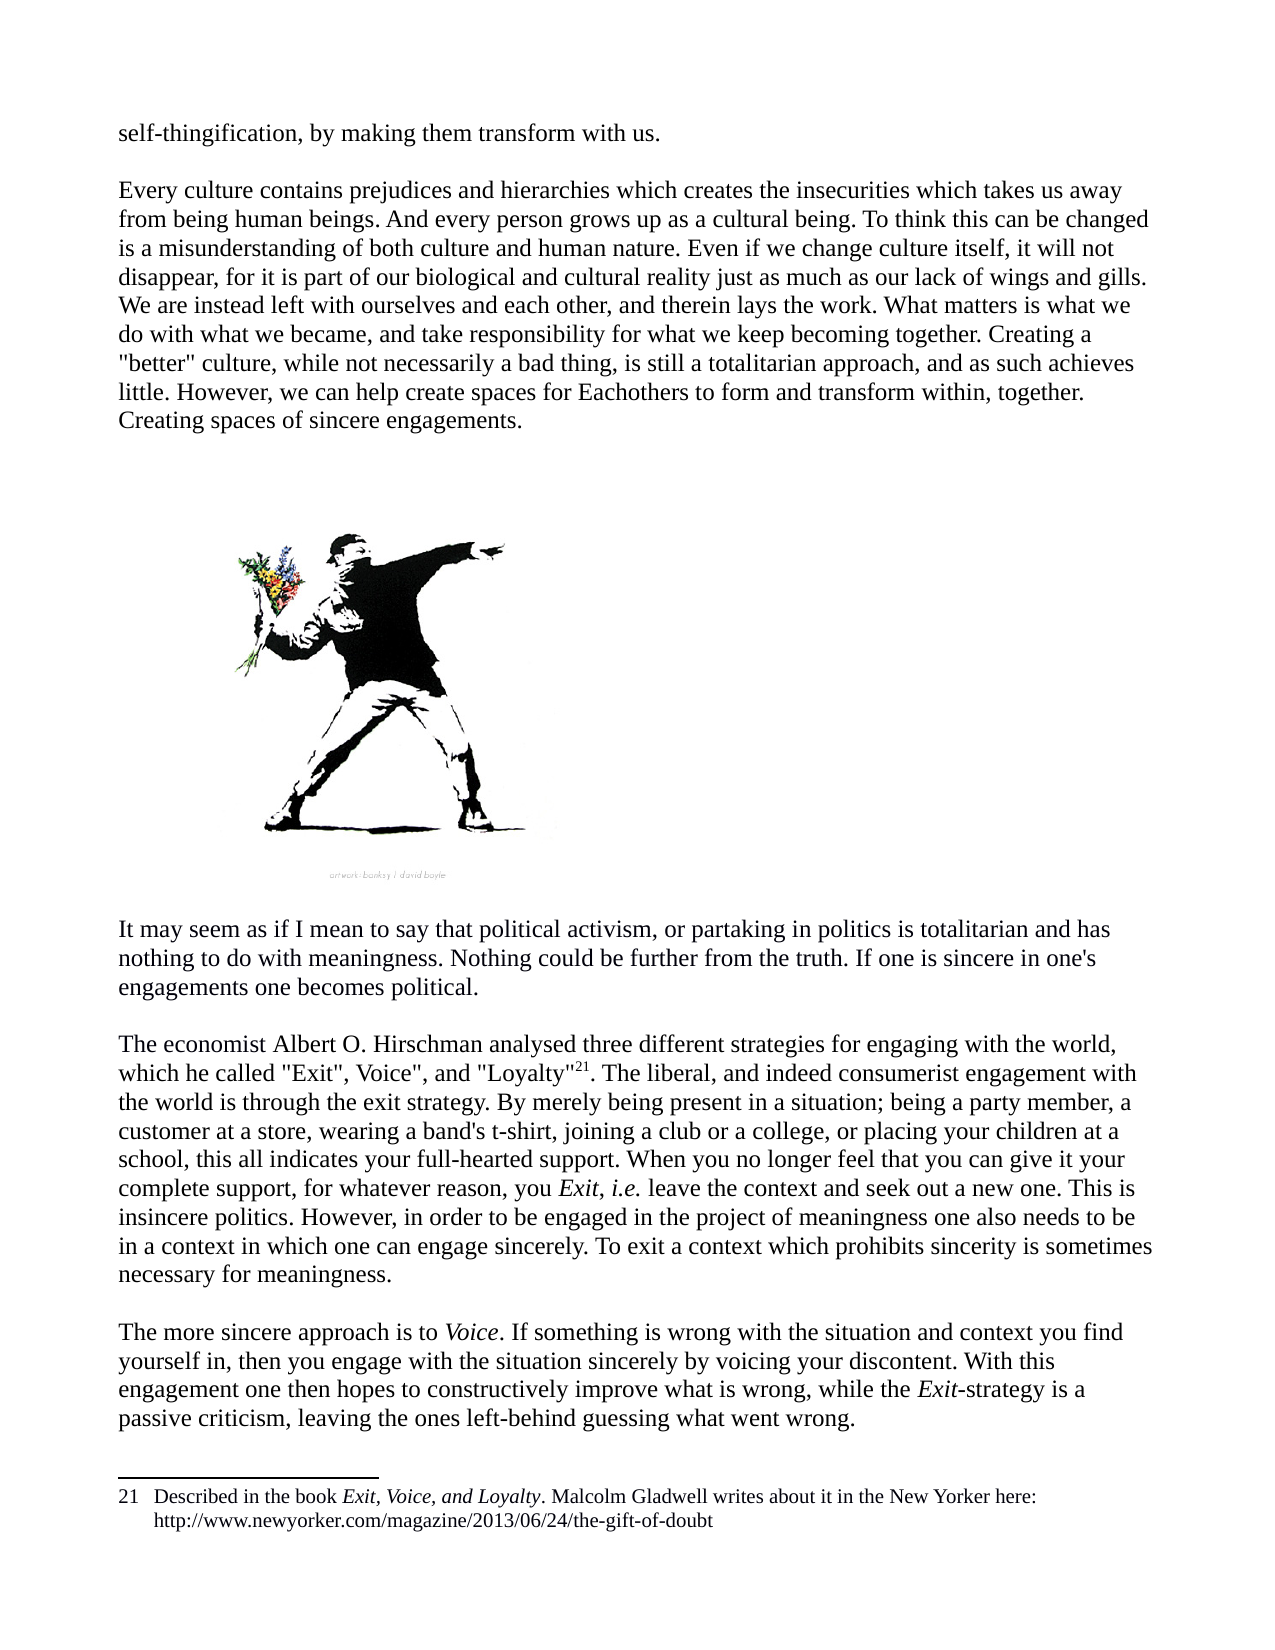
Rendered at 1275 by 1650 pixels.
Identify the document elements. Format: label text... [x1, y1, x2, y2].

text Described in the book Exit, Voice, and Loyalty. Malcolm Gladwell writes about it in the New Yorker here: http://www.newyorker.com/magazine/2013/06/24/the-gift-of-doubt [118, 1484, 1157, 1532]
text Every culture contains prejudices and hierarchies which creates the insecurities which takes us away from being human beings. And every person grows up as a cultural being. To think this can be changed is a misunderstanding of both culture and human nature. Even if we change culture itself, it will not disappear, for it is part of our biological and cultural reality just as much as our lack of wings and gills. We are instead left with ourselves and each other, and therein lays the work. What matters is what we do with what we became, and take responsibility for what we keep becoming together. Creating a "better" culture, while not necessarily a bad thing, is still a totalitarian approach, and as such achieves little. However, we can help create spaces for Eachothers to form and transform within, together. Creating spaces of sincere engagements. [529, 176, 1157, 434]
text The more sincere approach is to Voice. If something is wrong with the situation and context you find yourself in, then you engage with the situation sincerely by voicing your discontent. With this engagement one then hopes to constructively improve what is wrong, while the Exit-strategy is a passive criticism, leaving the ones left-behind guessing what went wrong. [118, 1317, 1157, 1432]
text It may seem as if I mean to say that political activism, or partaking in politics is totalitarian and has nothing to do with meaningness. Nothing could be further from the truth. If one is sincere in one's engagements one becomes political. [118, 914, 1157, 1001]
text The economist Albert O. Hirschman analysed three different strategies for engaging with the world, which he called "Exit", Voice", and "Loyalty". The liberal, and indeed consumerist engagement with the world is through the exit strategy. By merely being present in a situation; being a party member, a customer at a store, wearing a band's t-shirt, joining a club or a college, or placing your children at a school, this all indicates your full-hearted support. When you no longer feel that you can give it your complete support, for whatever reason, you Exit, i.e. leave the context and seek out a new one. This is insincere politics. However, in order to be engaged in the project of meaningness one also needs to be in a context in which one can engage sincerely. To exit a context which prohibits sincerity is sometimes necessary for meaningness. [118, 1029, 1157, 1288]
picture [118, 463, 645, 886]
